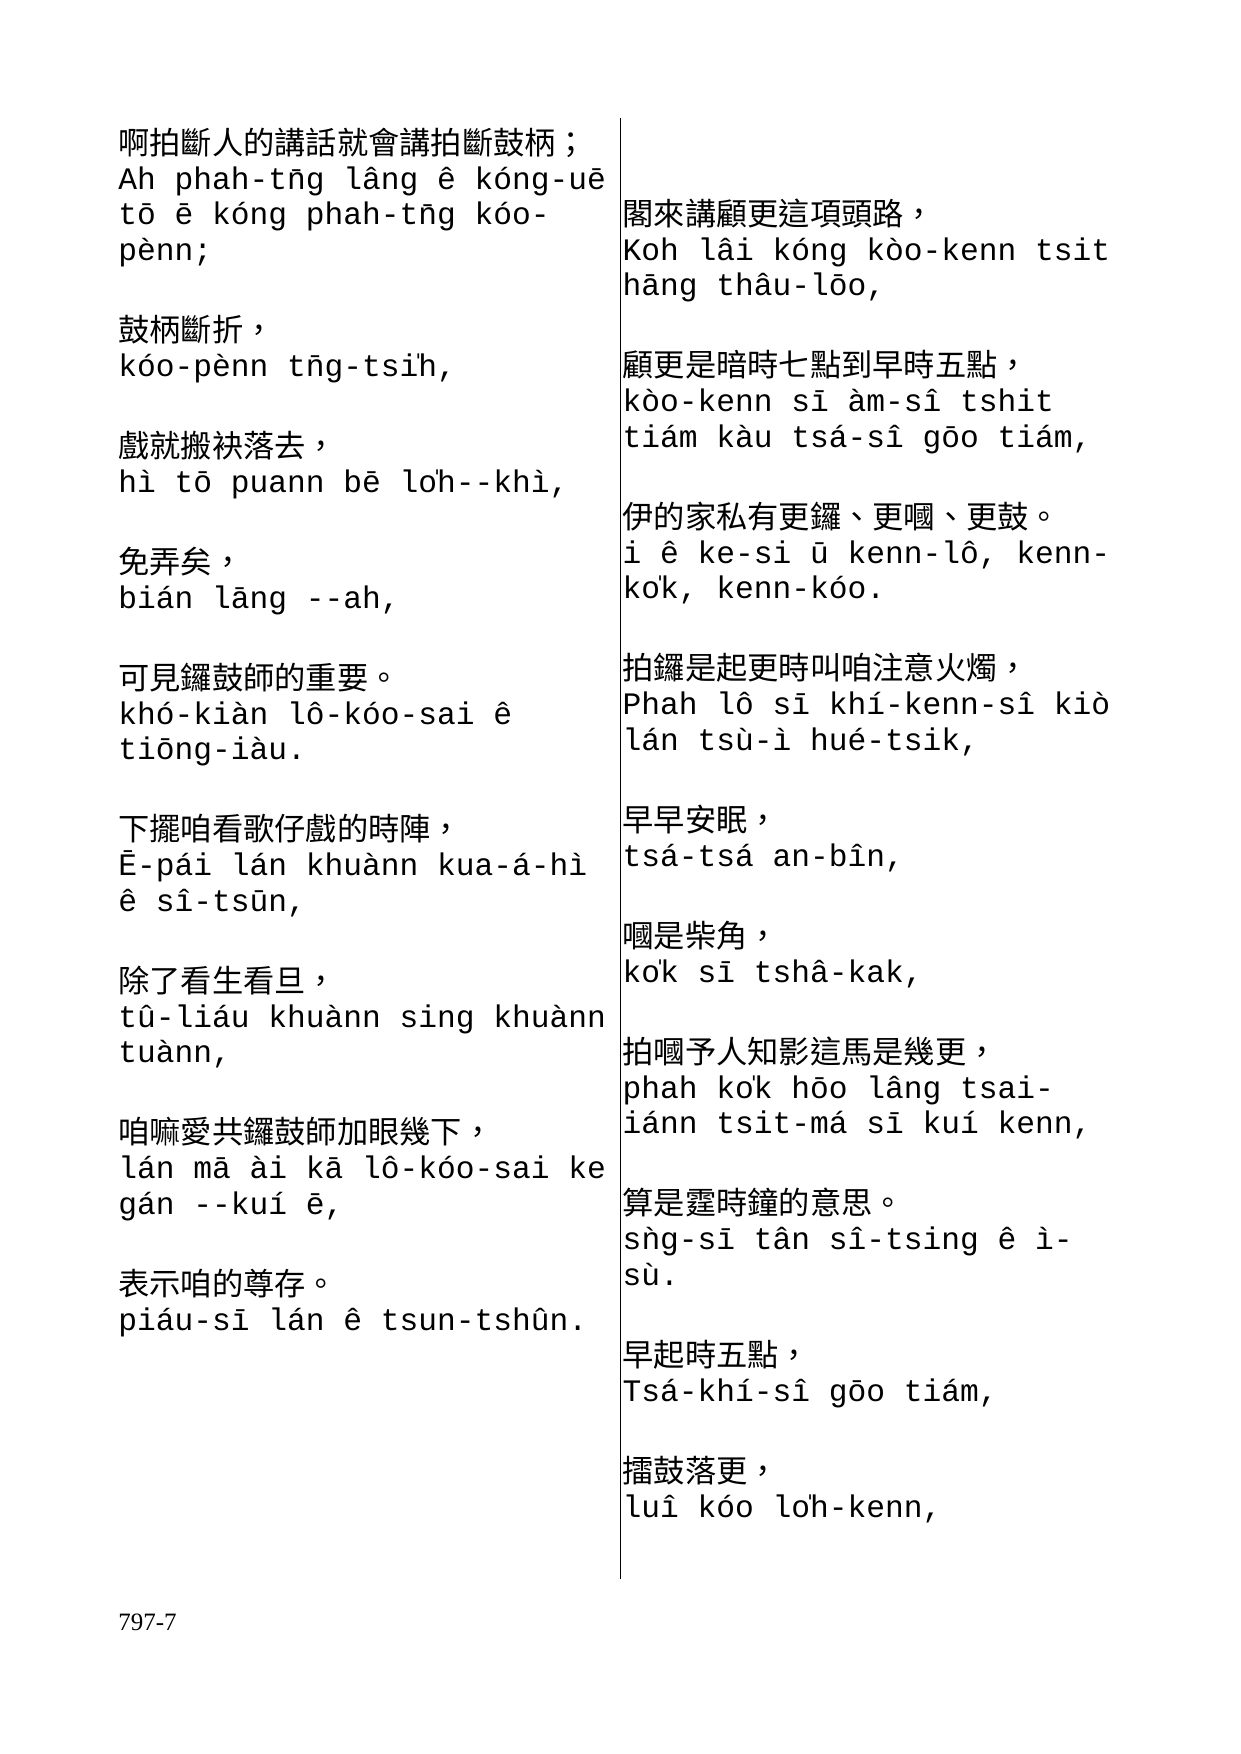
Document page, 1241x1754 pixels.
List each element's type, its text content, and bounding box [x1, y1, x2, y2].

text 算是霆時鐘的意思。 [622, 1178, 1122, 1223]
text 拍鑼是起更時叫咱注意火燭， [622, 643, 1122, 688]
text 早早安眠， [622, 795, 1122, 840]
text 免弄矣， [118, 537, 618, 582]
text khó-kiàn lô-kóo-sai ê tiōng-iàu. [118, 698, 618, 769]
text 戲就搬袂落去， [118, 421, 618, 466]
text phah ko̍k hōo lâng tsai-iánn tsit-má sī kuí kenn, [622, 1072, 1122, 1143]
text 除了看生看旦， [118, 956, 618, 1001]
text Ah phah-tn̄g lâng ê kóng-uē tō ē kóng phah-tn̄g kóo-pènn; [118, 163, 618, 269]
text tû-liáu khuànn sing khuànn tuànn, [118, 1001, 618, 1072]
text kóo-pènn tn̄g-tsi̍h, [118, 350, 618, 386]
text 鼓柄斷折， [118, 305, 618, 350]
text kòo-kenn sī àm-sî tshit tiám kàu tsá-sî gōo tiám, [622, 386, 1122, 456]
text Phah lô sī khí-kenn-sî kiò lán tsù-ì hué-tsik, [622, 688, 1122, 759]
text Ē-pái lán khuànn kua-á-hì ê sî-tsūn, [118, 850, 618, 921]
text lán mā ài kā lô-kóo-sai ke gán --kuí ē, [118, 1153, 618, 1223]
text ko̍k sī tshâ-kak, [622, 956, 1122, 991]
text i ê ke-si ū kenn-lô, kenn-ko̍k, kenn-kóo. [622, 537, 1122, 608]
text 咱嘛愛共鑼鼓師加眼幾下， [118, 1107, 618, 1153]
text 擂鼓落更， [622, 1446, 1122, 1491]
text sǹg-sī tân sî-tsing ê ì-sù. [622, 1223, 1122, 1294]
text Koh lâi kóng kòo-kenn tsit hāng thâu-lōo, [622, 234, 1122, 305]
text Tsá-khí-sî gōo tiám, [622, 1375, 1122, 1410]
text hì tō puann bē lo̍h--khì, [118, 466, 618, 502]
text 嘓是柴角， [622, 911, 1122, 956]
text 伊的家私有更鑼、更嘓、更鼓。 [622, 492, 1122, 537]
text bián lāng --ah, [118, 582, 618, 618]
text 閣來講顧更這項頭路， [622, 189, 1122, 234]
text 顧更是暗時七點到早時五點， [622, 340, 1122, 386]
text 表示咱的尊存。 [118, 1259, 618, 1304]
text piáu-sī lán ê tsun-tshûn. [118, 1304, 618, 1339]
text 可見鑼鼓師的重要。 [118, 653, 618, 698]
text 早起時五點， [622, 1330, 1122, 1375]
text 下擺咱看歌仔戲的時陣， [118, 804, 618, 850]
text 啊拍斷人的講話就會講拍斷鼓柄； [118, 118, 618, 163]
text 拍嘓予人知影這馬是幾更， [622, 1027, 1122, 1072]
text luî kóo lo̍h-kenn, [622, 1491, 1122, 1526]
text tsá-tsá an-bîn, [622, 840, 1122, 875]
